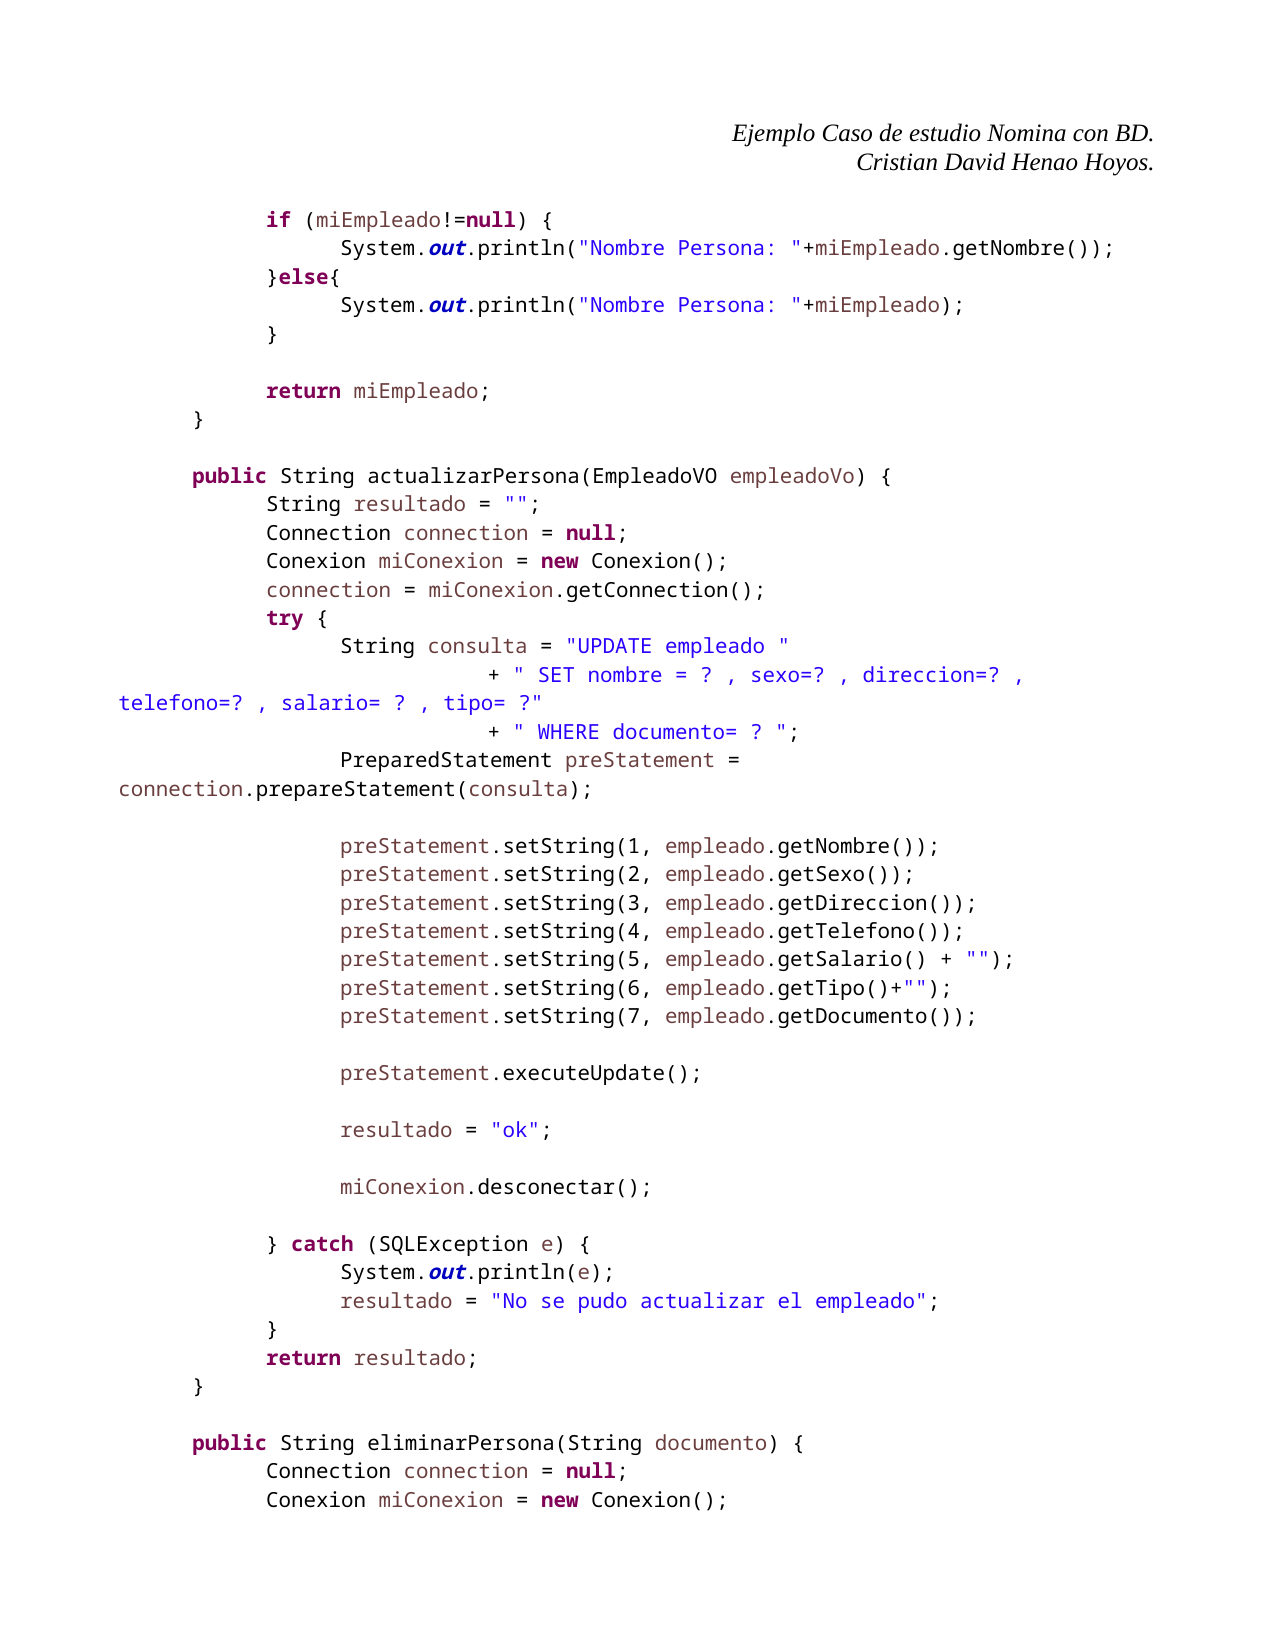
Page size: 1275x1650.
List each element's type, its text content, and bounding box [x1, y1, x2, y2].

text connection = miConexion.getConnection(); [118, 575, 1157, 603]
text } catch (SQLException e) { [118, 1229, 1157, 1257]
text public String eliminarPersona(String documento) { [118, 1428, 1157, 1456]
text return miEmpleado; [118, 376, 1157, 404]
text preStatement.setString(7, empleado.getDocumento()); [118, 1001, 1157, 1030]
text preStatement.setString(6, empleado.getTipo()+""); [118, 973, 1157, 1001]
text } [118, 404, 1157, 433]
text miConexion.desconectar(); [118, 1172, 1157, 1200]
text + " WHERE documento= ? "; [118, 717, 1157, 745]
text if (miEmpleado!=null) { [118, 205, 1157, 233]
text preStatement.setString(1, empleado.getNombre()); [118, 831, 1157, 859]
text }else{ [118, 262, 1157, 290]
text PreparedStatement preStatement = connection.prepareStatement(consulta); [118, 745, 1157, 802]
text } [118, 1371, 1157, 1399]
text preStatement.setString(3, empleado.getDireccion()); [118, 888, 1157, 916]
text System.out.println("Nombre Persona: "+miEmpleado.getNombre()); [118, 233, 1157, 262]
text Conexion miConexion = new Conexion(); [118, 546, 1157, 575]
text preStatement.setString(2, empleado.getSexo()); [118, 859, 1157, 888]
text String resultado = ""; [118, 489, 1157, 518]
text public String actualizarPersona(EmpleadoVO empleadoVo) { [118, 461, 1157, 489]
text try { [118, 603, 1157, 632]
text Conexion miConexion = new Conexion(); [118, 1485, 1157, 1513]
text System.out.println("Nombre Persona: "+miEmpleado); [118, 290, 1157, 319]
text } [118, 319, 1157, 347]
text + " SET nombre = ? , sexo=? , direccion=? , telefono=? , salario= ? , tipo= ?" [118, 660, 1157, 717]
text preStatement.setString(4, empleado.getTelefono()); [118, 916, 1157, 944]
text preStatement.executeUpdate(); [118, 1058, 1157, 1087]
text System.out.println(e); [118, 1257, 1157, 1286]
text return resultado; [118, 1343, 1157, 1371]
text Connection connection = null; [118, 518, 1157, 546]
text resultado = "ok"; [118, 1115, 1157, 1143]
text } [118, 1314, 1157, 1343]
text preStatement.setString(5, empleado.getSalario() + ""); [118, 944, 1157, 973]
text Connection connection = null; [118, 1456, 1157, 1485]
text resultado = "No se pudo actualizar el empleado"; [118, 1286, 1157, 1314]
text String consulta = "UPDATE empleado " [118, 632, 1157, 660]
